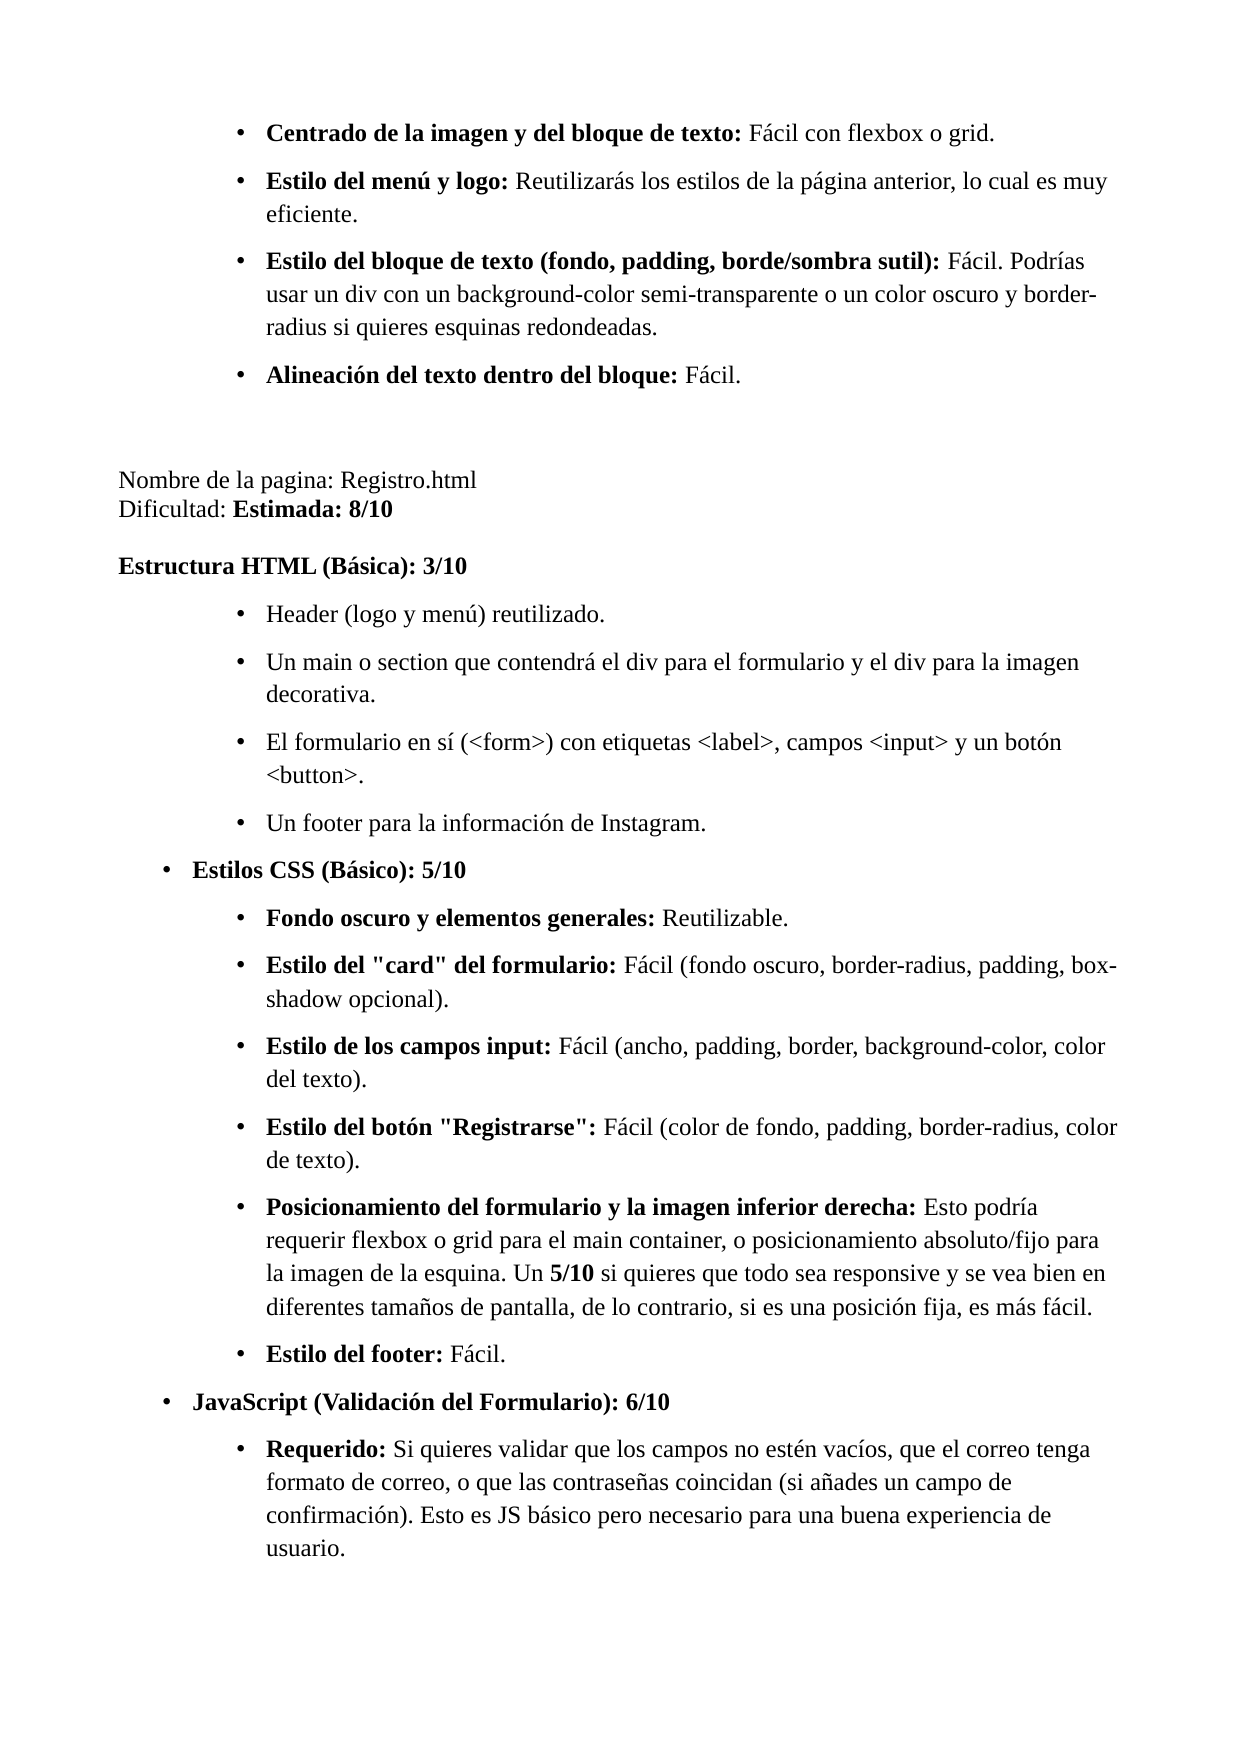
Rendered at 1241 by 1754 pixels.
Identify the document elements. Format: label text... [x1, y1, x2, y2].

list Un main o section que contendrá el div para el formulario y el div para la imagen decorativa. [236, 647, 1122, 708]
list Un footer para la información de Instagram. [236, 808, 1122, 837]
list Centrado de la imagen y del bloque de texto: Fácil con flexbox o grid. [236, 118, 1122, 147]
list Estilo del "card" del formulario: Fácil (fondo oscuro, border-radius, padding, box-shadow opcional). [236, 951, 1122, 1012]
list El formulario en sí (<form>) con etiquetas <label>, campos <input> y un botón <button>. [236, 727, 1122, 789]
list Estilo de los campos input: Fácil (ancho, padding, border, background-color, color del texto). [236, 1031, 1122, 1093]
text Estructura HTML (Básica): 3/10 [118, 551, 1122, 580]
list Alineación del texto dentro del bloque: Fácil. [236, 360, 1122, 389]
list Estilo del botón "Registrarse": Fácil (color de fondo, padding, border-radius, color de texto). [236, 1112, 1122, 1174]
list Estilos CSS (Básico): 5/10 [162, 855, 1122, 884]
list JavaScript (Validación del Formulario): 6/10 [162, 1387, 1122, 1416]
list Estilo del bloque de texto (fondo, padding, borde/sombra sutil): Fácil. Podrías usar un div con un background-color semi-transparente o un color oscuro y border-radius si quieres esquinas redondeadas. [236, 246, 1122, 341]
text Nombre de la pagina: Registro.html [118, 465, 1122, 494]
text Dificultad: Estimada: 8/10 [118, 494, 1122, 523]
list Posicionamiento del formulario y la imagen inferior derecha: Esto podría requerir flexbox o grid para el main container, o posicionamiento absoluto/fijo para la imagen de la esquina. Un 5/10 si quieres que todo sea responsive y se vea bien en diferentes tamaños de pantalla, de lo contrario, si es una posición fija, es más fácil. [236, 1192, 1122, 1320]
list Fondo oscuro y elementos generales: Reutilizable. [236, 903, 1122, 932]
list Header (logo y menú) reutilizado. [236, 599, 1122, 628]
list Estilo del footer: Fácil. [236, 1339, 1122, 1368]
list Estilo del menú y logo: Reutilizarás los estilos de la página anterior, lo cual es muy eficiente. [236, 166, 1122, 227]
list Requerido: Si quieres validar que los campos no estén vacíos, que el correo tenga formato de correo, o que las contraseñas coincidan (si añades un campo de confirmación). Esto es JS básico pero necesario para una buena experiencia de usuario. [236, 1434, 1122, 1562]
